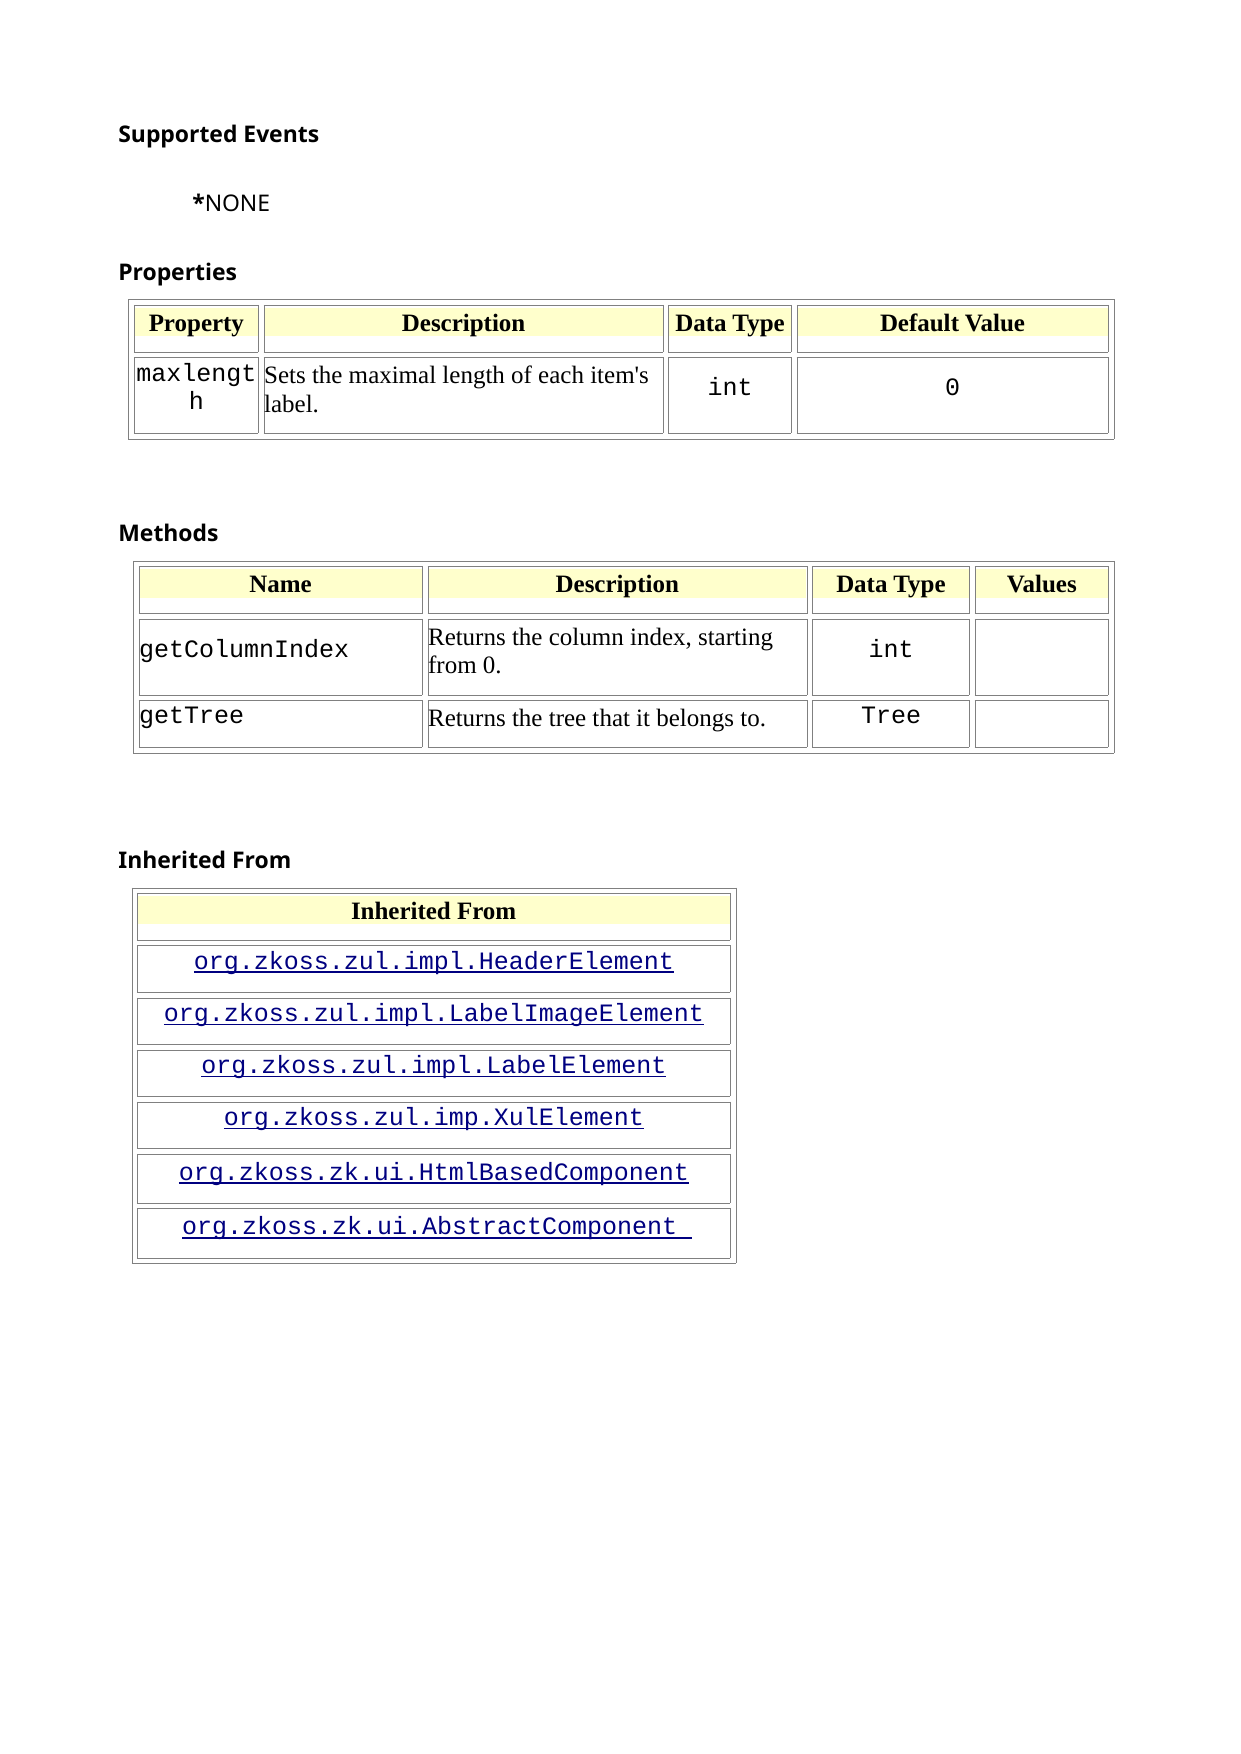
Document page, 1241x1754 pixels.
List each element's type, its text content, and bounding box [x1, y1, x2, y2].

table_header Description [261, 300, 666, 352]
table_cell Returns the tree that it belongs to. [425, 695, 809, 747]
table_header Values [972, 562, 1111, 613]
table_cell int [809, 613, 972, 694]
table_cell Returns the column index, starting from 0. [425, 613, 809, 694]
table_header Property [131, 300, 261, 352]
subtitle Methods [118, 517, 1122, 548]
table_header Name [136, 562, 425, 613]
table_cell getColumnIndex [136, 613, 425, 694]
table_header Default Value [794, 300, 1111, 352]
table_cell org.zkoss.zul.imp.XulElement [134, 1096, 733, 1148]
table_cell org.zkoss.zul.impl.HeaderElement [134, 940, 733, 992]
table_header Data Type [666, 300, 794, 352]
table_cell org.zkoss.zul.impl.LabelImageElement [134, 992, 733, 1044]
table_header Description [425, 562, 809, 613]
table_cell maxlength [131, 352, 261, 433]
subtitle Inherited From [118, 844, 1122, 875]
table_cell org.zkoss.zk.ui.HtmlBasedComponent [134, 1148, 733, 1203]
text *NONE [118, 187, 1122, 218]
table_cell Tree [809, 695, 972, 747]
table_cell 0 [794, 352, 1111, 433]
table_header Inherited From [134, 889, 733, 940]
table_cell org.zkoss.zk.ui.AbstractComponent [134, 1203, 733, 1257]
table_cell [972, 695, 1111, 747]
table_cell org.zkoss.zul.impl.LabelElement [134, 1044, 733, 1096]
table_cell [976, 620, 1108, 694]
table_cell [976, 701, 1108, 747]
subtitle Supported Events [118, 118, 1122, 149]
table_cell Sets the maximal length of each item's label. [261, 352, 666, 433]
table_header Data Type [809, 562, 972, 613]
table_cell int [666, 352, 794, 433]
table_cell getTree [136, 695, 425, 747]
subtitle Properties [118, 256, 1122, 287]
table_cell [972, 613, 1111, 694]
